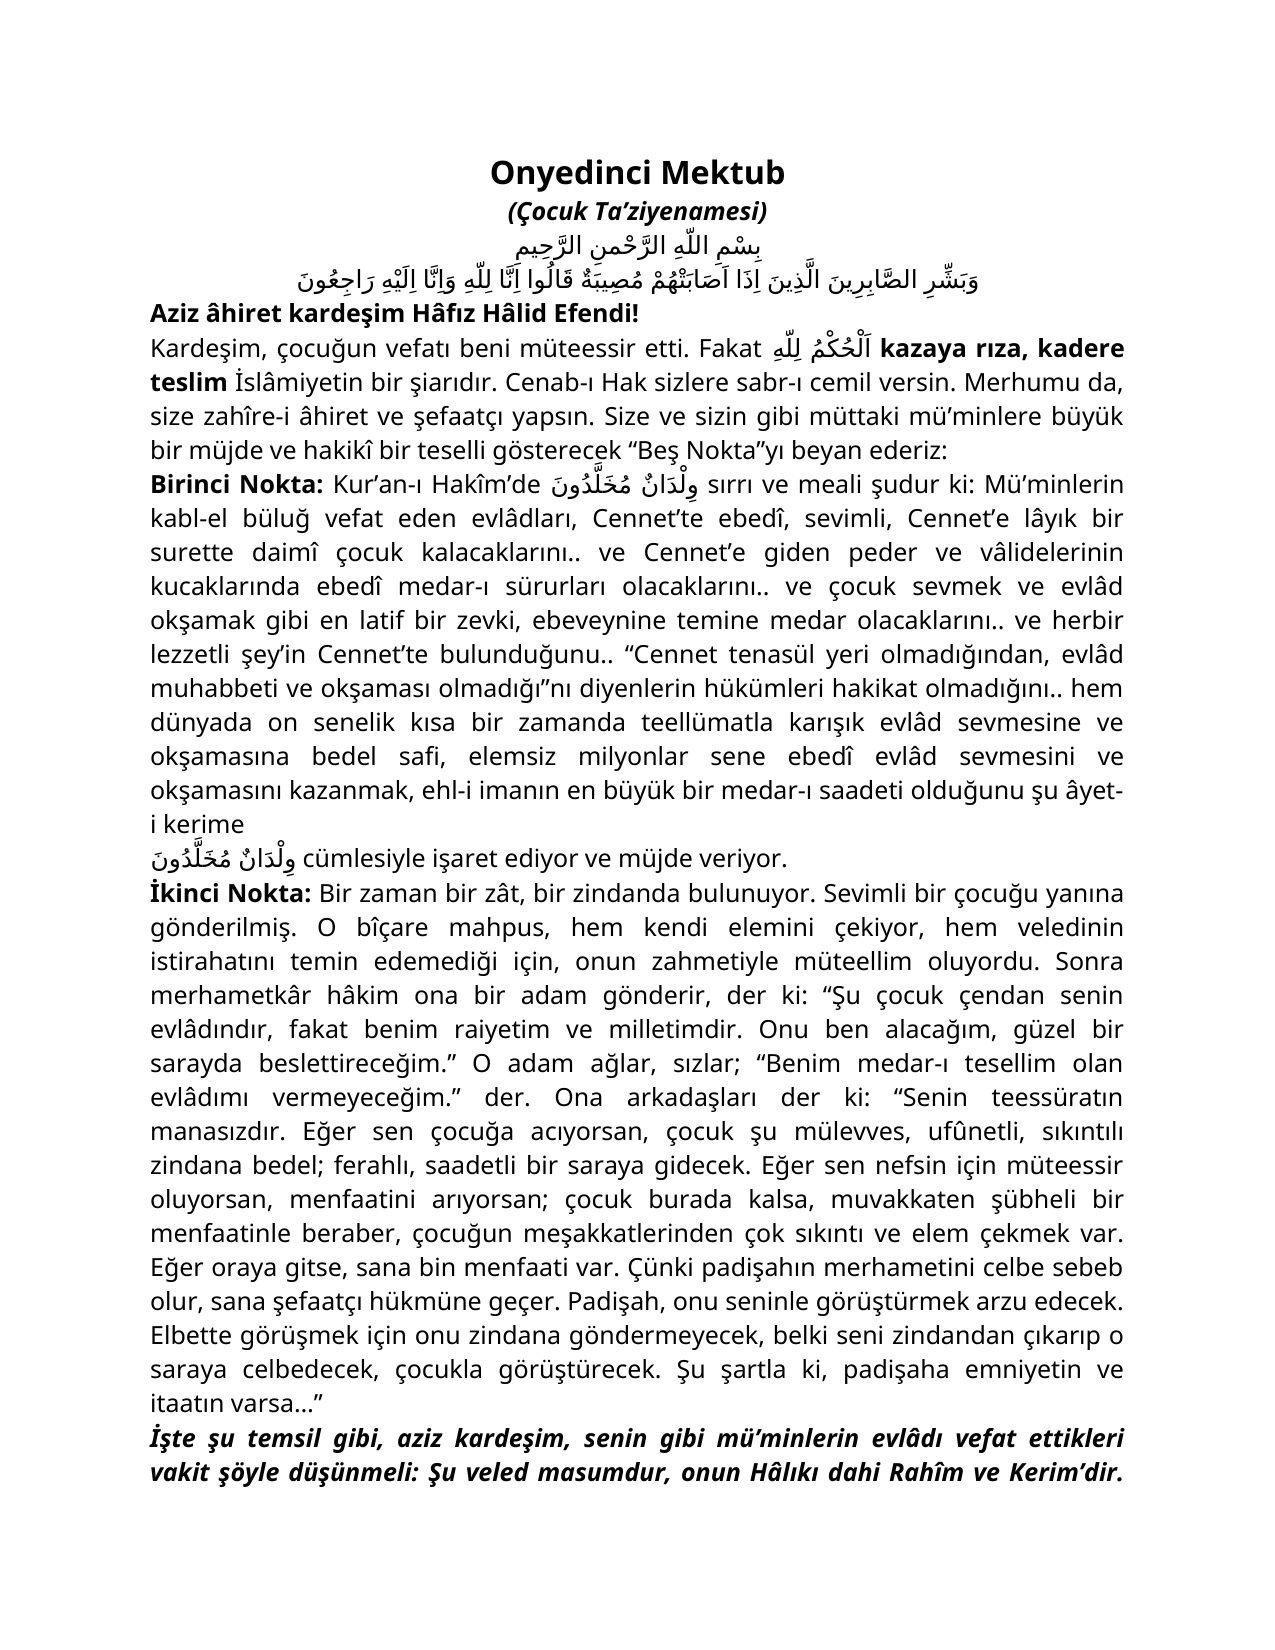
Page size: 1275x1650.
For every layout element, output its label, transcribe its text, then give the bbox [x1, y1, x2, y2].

text Kardeşim, çocuğun vefatı beni müteessir etti. Fakat اَلْحُكْمُ لِلّهِ kazaya rıza, kadere teslim İslâmiyetin bir şiarıdır. Cenab-ı Hak sizlere sabr-ı cemil versin. Merhumu da, size zahîre-i âhiret ve şefaatçı yapsın. Size ve sizin gibi müttaki mü’minlere büyük bir müjde ve hakikî bir teselli gösterecek “Beş Nokta”yı beyan ederiz: [150, 330, 1125, 466]
text İkinci Nokta: Bir zaman bir zât, bir zindanda bulunuyor. Sevimli bir çocuğu yanına gönderilmiş. O bîçare mahpus, hem kendi elemini çekiyor, hem veledinin istirahatını temin edemediği için, onun zahmetiyle müteellim oluyordu. Sonra merhametkâr hâkim ona bir adam gönderir, der ki: “Şu çocuk çendan senin evlâdındır, fakat benim raiyetim ve milletimdir. Onu ben alacağım, güzel bir sarayda beslettireceğim.” O adam ağlar, sızlar; “Benim medar-ı tesellim olan evlâdımı vermeyeceğim.” der. Ona arkadaşları der ki: “Senin teessüratın manasızdır. Eğer sen çocuğa acıyorsan, çocuk şu mülevves, ufûnetli, sıkıntılı zindana bedel; ferahlı, saadetli bir saraya gidecek. Eğer sen nefsin için müteessir oluyorsan, menfaatini arıyorsan; çocuk burada kalsa, muvakkaten şübheli bir menfaatinle beraber, çocuğun meşakkatlerinden çok sıkıntı ve elem çekmek var. Eğer oraya gitse, sana bin menfaati var. Çünki padişahın merhametini celbe sebeb olur, sana şefaatçı hükmüne geçer. Padişah, onu seninle görüştürmek arzu edecek. Elbette görüşmek için onu zindana göndermeyecek, belki seni zindandan çıkarıp o saraya celbedecek, çocukla görüştürecek. Şu şartla ki, padişaha emniyetin ve itaatın varsa…” [150, 875, 1125, 1420]
subtitle Onyedinci Mektub [150, 150, 1125, 194]
text بِسْمِ اللّهِ الرَّحْمنِ الرَّحِيمِ [150, 228, 1125, 262]
text Birinci Nokta: Kur’an-ı Hakîm’de وِلْدَانٌ مُخَلَّدُونَ sırrı ve meali şudur ki: Mü’minlerin kabl-el büluğ vefat eden evlâdları, Cennet’te ebedî, sevimli, Cennet’e lâyık bir surette daimî çocuk kalacaklarını.. ve Cennet’e giden peder ve vâlidelerinin kucaklarında ebedî medar-ı sürurları olacaklarını.. ve çocuk sevmek ve evlâd okşamak gibi en latif bir zevki, ebeveynine temine medar olacaklarını.. ve herbir lezzetli şey’in Cennet’te bulunduğunu.. “Cennet tenasül yeri olmadığından, evlâd muhabbeti ve okşaması olmadığı”nı diyenlerin hükümleri hakikat olmadığını.. hem dünyada on senelik kısa bir zamanda teellümatla karışık evlâd sevmesine ve okşamasına bedel safi, elemsiz milyonlar sene ebedî evlâd sevmesini ve okşamasını kazanmak, ehl-i imanın en büyük bir medar-ı saadeti olduğunu şu âyet-i kerime [150, 466, 1125, 841]
text İşte şu temsil gibi, aziz kardeşim, senin gibi mü’minlerin evlâdı vefat ettikleri vakit şöyle düşünmeli: Şu veled masumdur, onun Hâlıkı dahi Rahîm ve Kerim’dir. [150, 1420, 1125, 1488]
text وَبَشِّرِ الصَّابِرِينَ الَّذِينَ اِذَا اَصَابَتْهُمْ مُصِيبَةٌ قَالُوا اِنَّا لِلّهِ وَاِنَّا اِلَيْهِ رَاجِعُونَ [150, 262, 1125, 296]
text Aziz âhiret kardeşim Hâfız Hâlid Efendi! [150, 296, 1125, 330]
text (Çocuk Ta’ziyenamesi) [150, 194, 1125, 228]
text وِلْدَانٌ مُخَلَّدُونَ cümlesiyle işaret ediyor ve müjde veriyor. [150, 841, 1125, 875]
